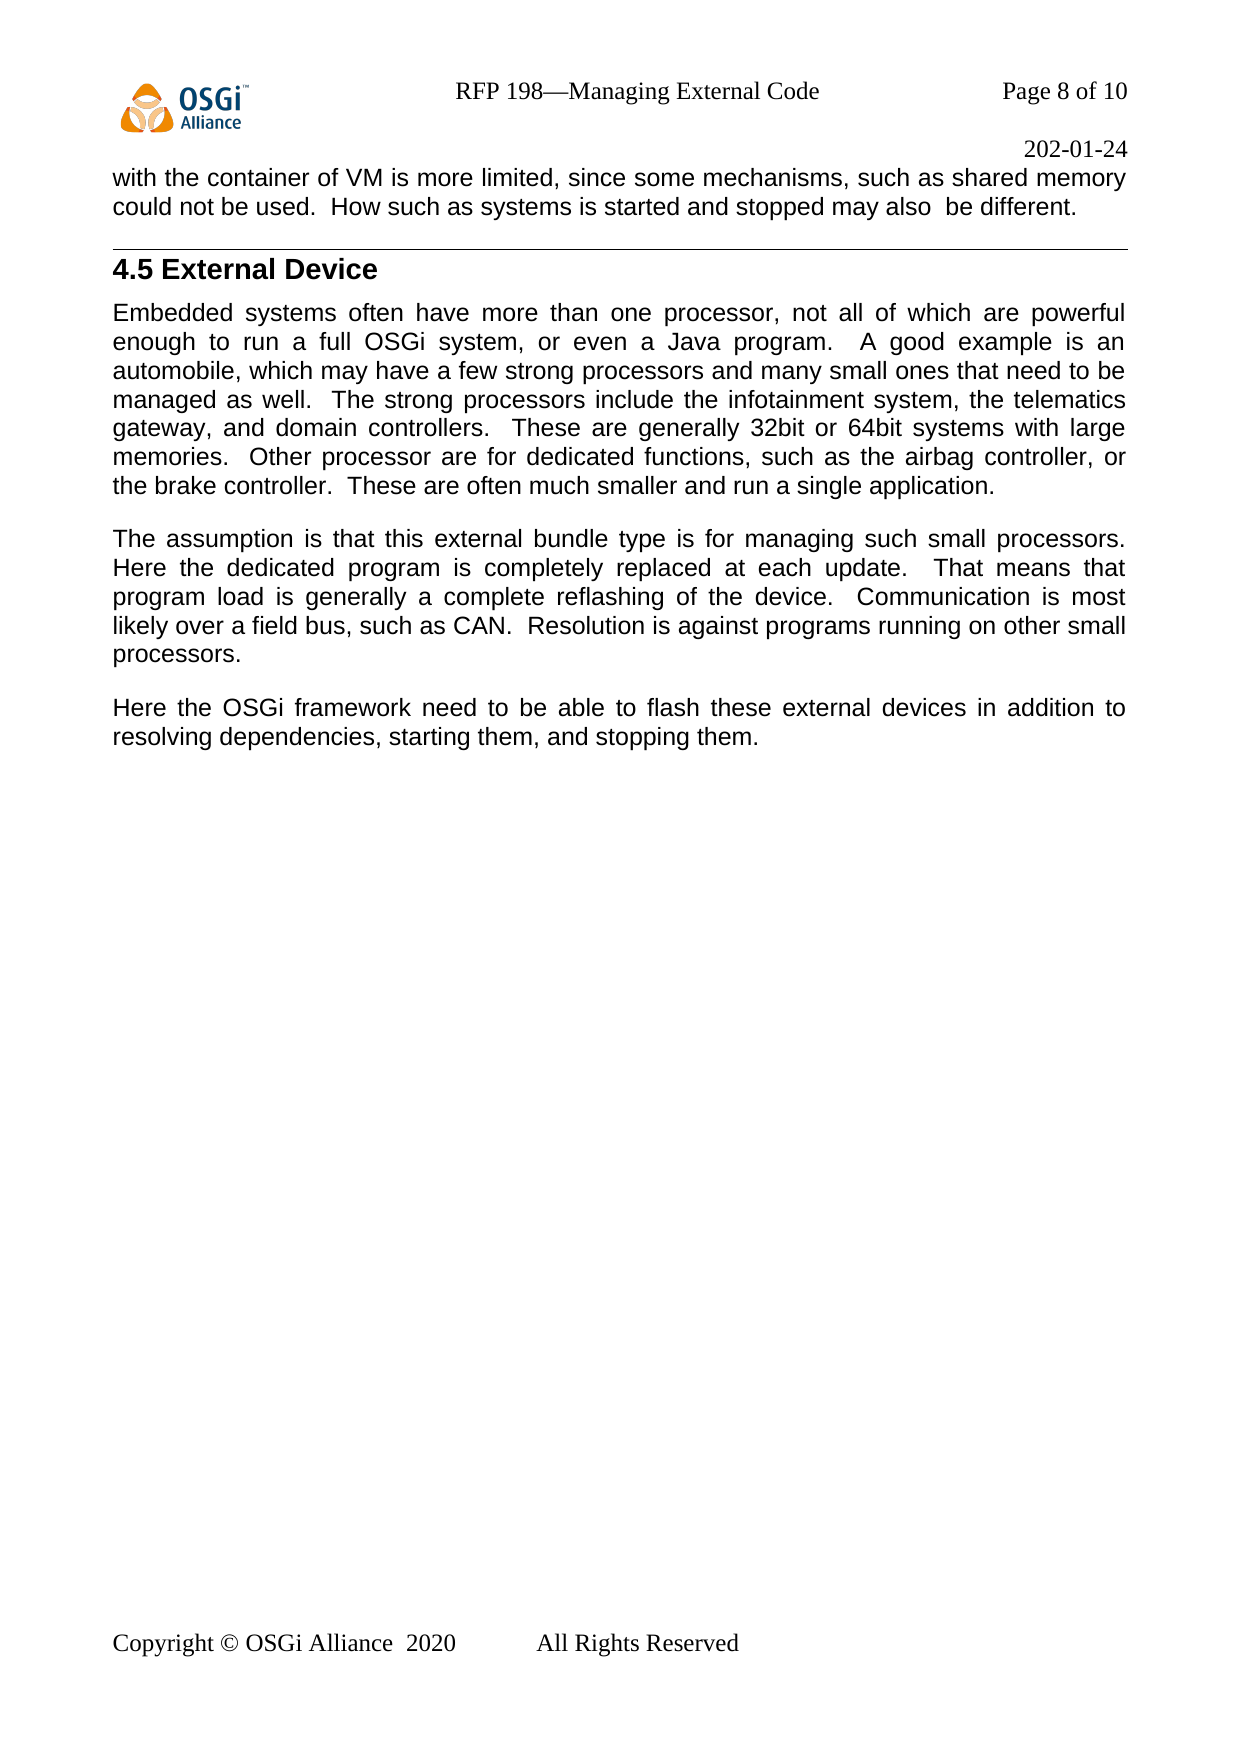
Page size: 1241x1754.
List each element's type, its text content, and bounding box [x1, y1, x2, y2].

text with the container of VM is more limited, since some mechanisms, such as shared memory could not be used. How such as systems is started and stopped may also be different. [112, 163, 1128, 220]
text The assumption is that this external bundle type is for managing such small processors. Here the dedicated program is completely replaced at each update. That means that program load is generally a complete reflashing of the device. Communication is most likely over a field bus, such as CAN. Resolution is against programs running on other small processors. [112, 524, 1128, 668]
picture [113, 76, 257, 140]
subtitle 4.5 External Device [112, 250, 1128, 286]
text Here the OSGi framework need to be able to flash these external devices in addition to resolving dependencies, starting them, and stopping them. [112, 693, 1128, 750]
text Embedded systems often have more than one processor, not all of which are powerful enough to run a full OSGi system, or even a Java program. A good example is an automobile, which may have a few strong processors and many small ones that need to be managed as well. The strong processors include the infotainment system, the telematics gateway, and domain controllers. These are generally 32bit or 64bit systems with large memories. Other processor are for dedicated functions, such as the airbag controller, or the brake controller. These are often much smaller and run a single application. [112, 298, 1128, 499]
